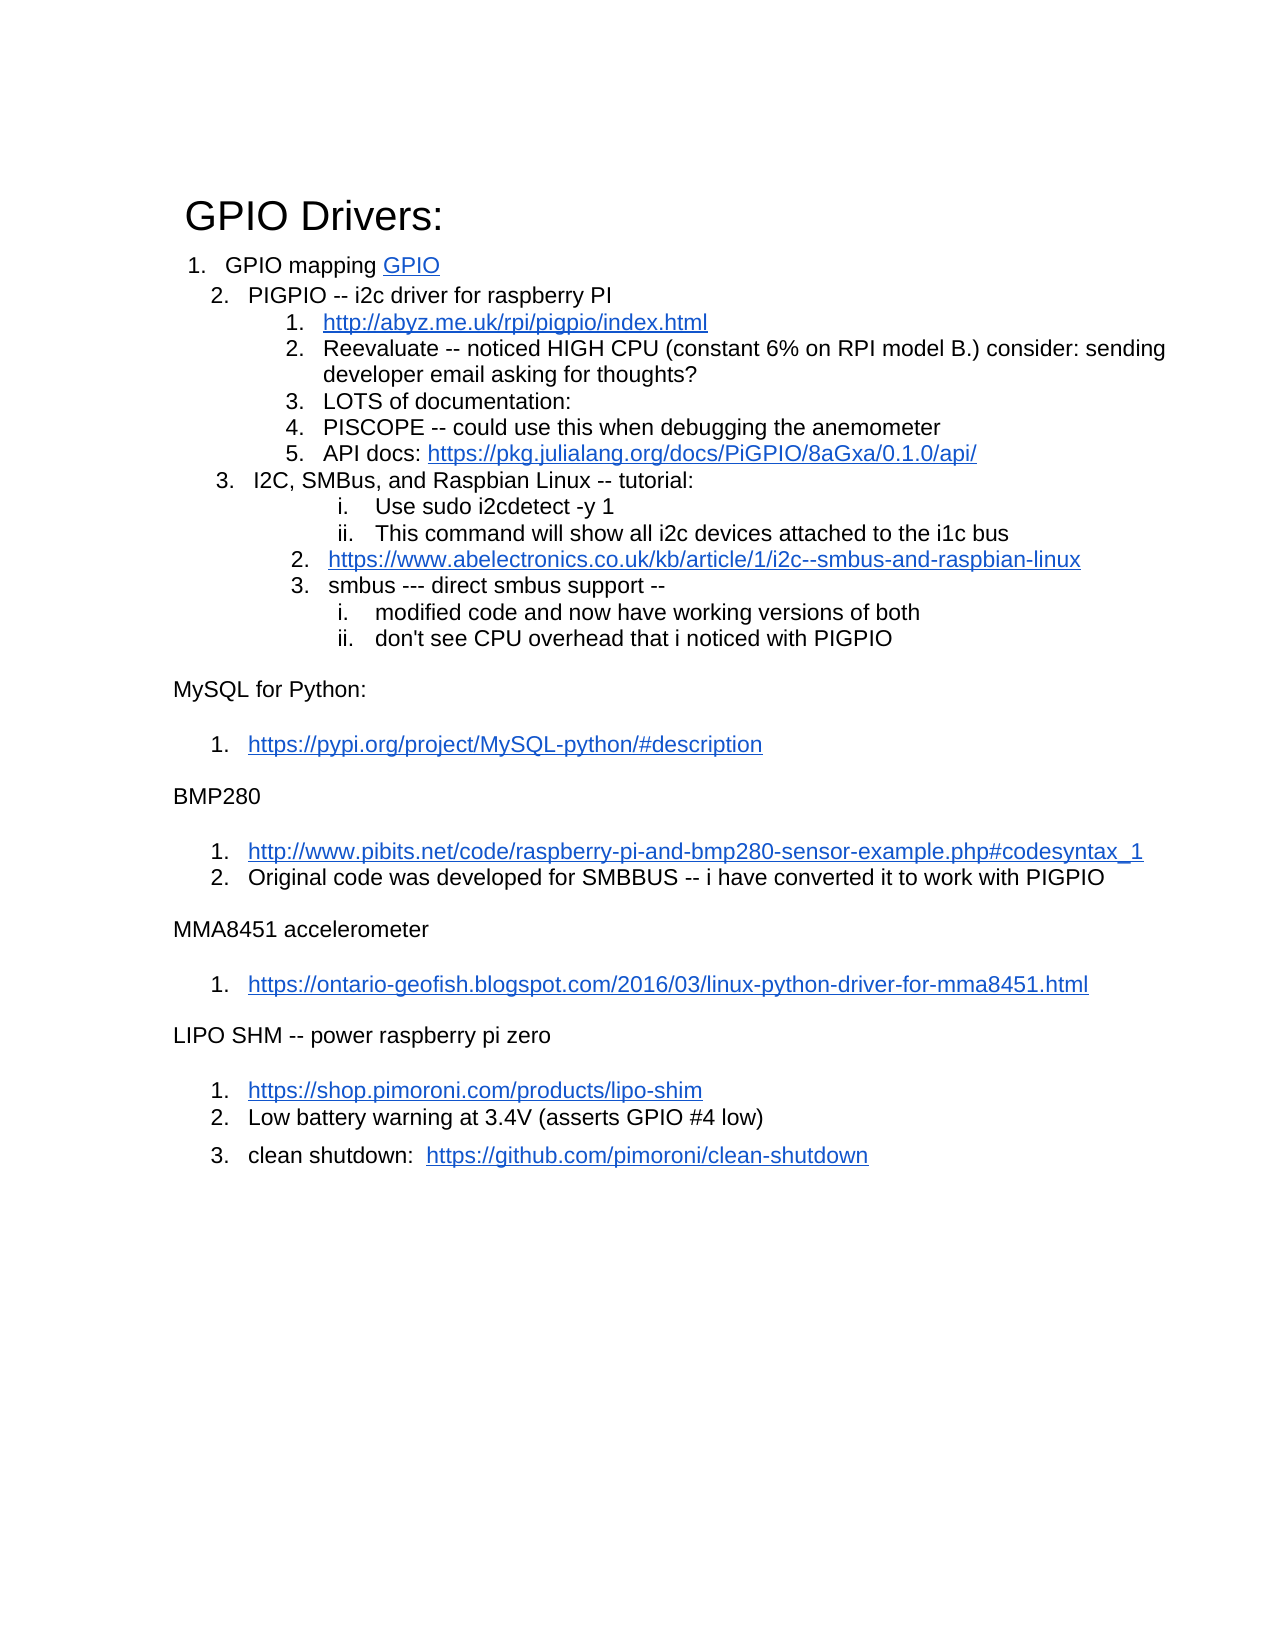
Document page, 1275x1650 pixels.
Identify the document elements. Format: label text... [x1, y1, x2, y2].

list LOTS of documentation: [285, 388, 1256, 414]
text LIPO SHM -- power raspberry pi zero [173, 1022, 1256, 1049]
list https://www.abelectronics.co.uk/kb/article/1/i2c--smbus-and-raspbian-linux [291, 546, 1256, 572]
list clean shutdown: https://github.com/pimoroni/clean-shutdown [210, 1142, 1256, 1169]
list Low battery warning at 3.4V (asserts GPIO #4 low) [210, 1104, 1256, 1130]
list https://pypi.org/project/MySQL-python/#description [210, 731, 1256, 758]
text MySQL for Python: [173, 676, 1256, 703]
text BMP280 [173, 783, 1256, 809]
list API docs: https://pkg.julialang.org/docs/PiGPIO/8aGxa/0.1.0/api/ [285, 440, 1256, 467]
list I2C, SMBus, and Raspbian Linux -- tutorial: [216, 467, 1256, 493]
list PISCOPE -- could use this when debugging the anemometer [285, 414, 1256, 440]
list smbus --- direct smbus support -- [291, 572, 1256, 598]
list This command will show all i2c devices attached to the i1c bus [337, 519, 1256, 546]
list don't see CPU overhead that i noticed with PIGPIO [337, 625, 1256, 651]
subtitle GPIO Drivers: [173, 192, 1256, 239]
list http://abyz.me.uk/rpi/pigpio/index.html [285, 309, 1256, 335]
text MMA8451 accelerometer [173, 916, 1256, 942]
list https://shop.pimoroni.com/products/lipo-shim [210, 1077, 1256, 1104]
list PIGPIO -- i2c driver for raspberry PI [210, 282, 1256, 309]
list Use sudo i2cdetect -y 1 [337, 493, 1256, 519]
list https://ontario-geofish.blogspot.com/2016/03/linux-python-driver-for-mma8451.html [210, 971, 1256, 997]
list http://www.pibits.net/code/raspberry-pi-and-bmp280-sensor-example.php#codesyntax_1 [210, 838, 1256, 864]
list modified code and now have working versions of both [337, 598, 1256, 625]
list Reevaluate -- noticed HIGH CPU (constant 6% on RPI model B.) consider: sending developer email asking for thoughts? [285, 335, 1256, 388]
list GPIO mapping GPIO [187, 252, 1256, 278]
list Original code was developed for SMBBUS -- i have converted it to work with PIGPIO [210, 864, 1256, 891]
